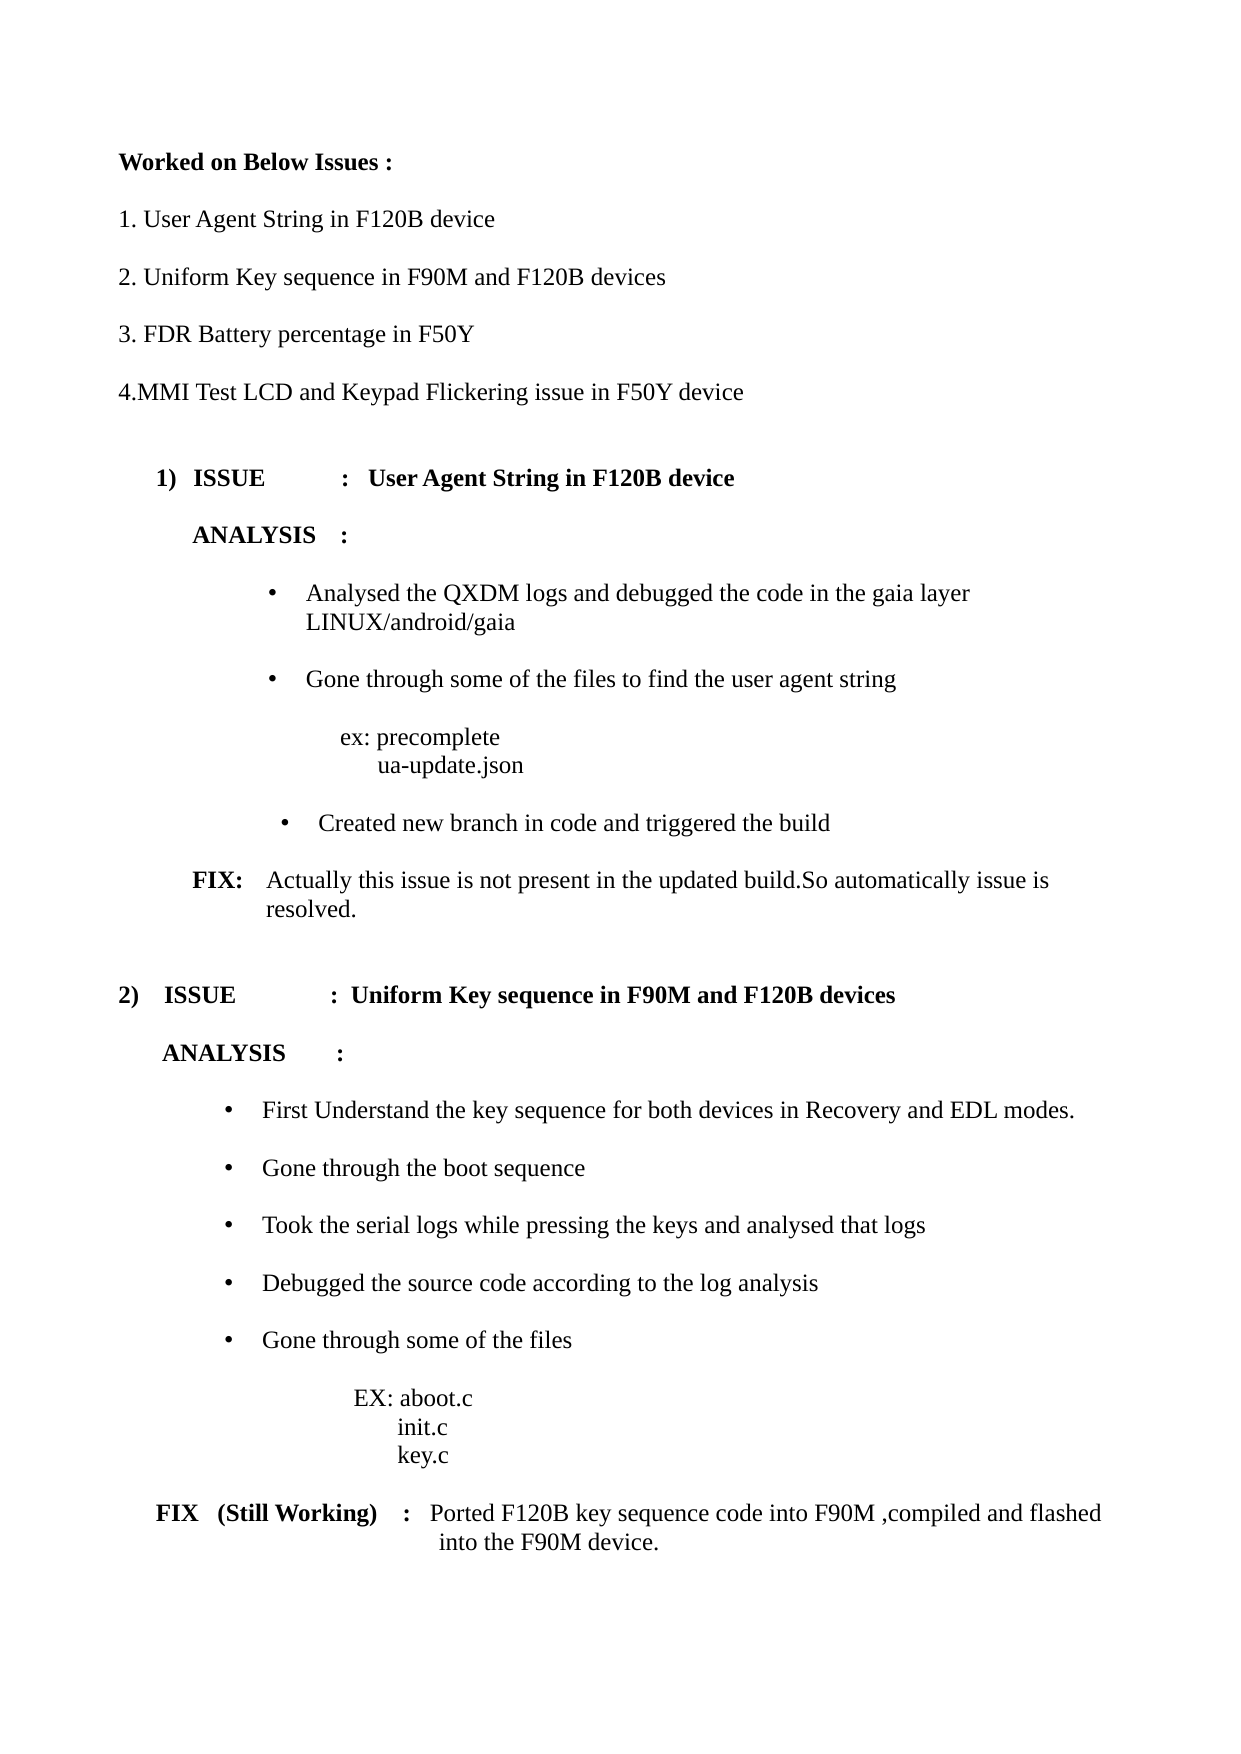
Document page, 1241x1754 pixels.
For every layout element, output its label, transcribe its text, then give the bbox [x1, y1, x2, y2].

text FIX: Actually this issue is not present in the updated build.So automatically issue is resolved. [118, 866, 1122, 923]
text 3. FDR Battery percentage in F50Y [118, 319, 1122, 348]
text Worked on Below Issues : [118, 147, 1122, 176]
list Gone through some of the files [224, 1326, 1122, 1354]
list ISSUE : User Agent String in F120B device [156, 463, 1122, 492]
text ex: precomplete [118, 722, 1122, 751]
text ANALYSIS : [118, 521, 1122, 549]
text ua-update.json [118, 751, 1122, 779]
list Created new branch in code and triggered the build [281, 808, 1122, 837]
text 1. User Agent String in F120B device [118, 204, 1122, 233]
text 2) ISSUE : Uniform Key sequence in F90M and F120B devices [118, 981, 1122, 1009]
list Analysed the QXDM logs and debugged the code in the gaia layer LINUX/android/gaia [268, 578, 1122, 636]
text FIX (Still Working) : Ported F120B key sequence code into F90M ,compiled and flashed into the F90M device. [118, 1498, 1122, 1556]
text ANALYSIS : [118, 1038, 1122, 1067]
text key.c [118, 1441, 1122, 1469]
list Gone through some of the files to find the user agent string [268, 664, 1122, 693]
text EX: aboot.c [118, 1383, 1122, 1412]
list First Understand the key sequence for both devices in Recovery and EDL modes. [224, 1096, 1122, 1124]
text 4.MMI Test LCD and Keypad Flickering issue in F50Y device [118, 377, 1122, 406]
text 2. Uniform Key sequence in F90M and F120B devices [118, 262, 1122, 291]
list Debugged the source code according to the log analysis [224, 1268, 1122, 1297]
text init.c [118, 1412, 1122, 1441]
list Took the serial logs while pressing the keys and analysed that logs [224, 1211, 1122, 1239]
list Gone through the boot sequence [224, 1153, 1122, 1182]
